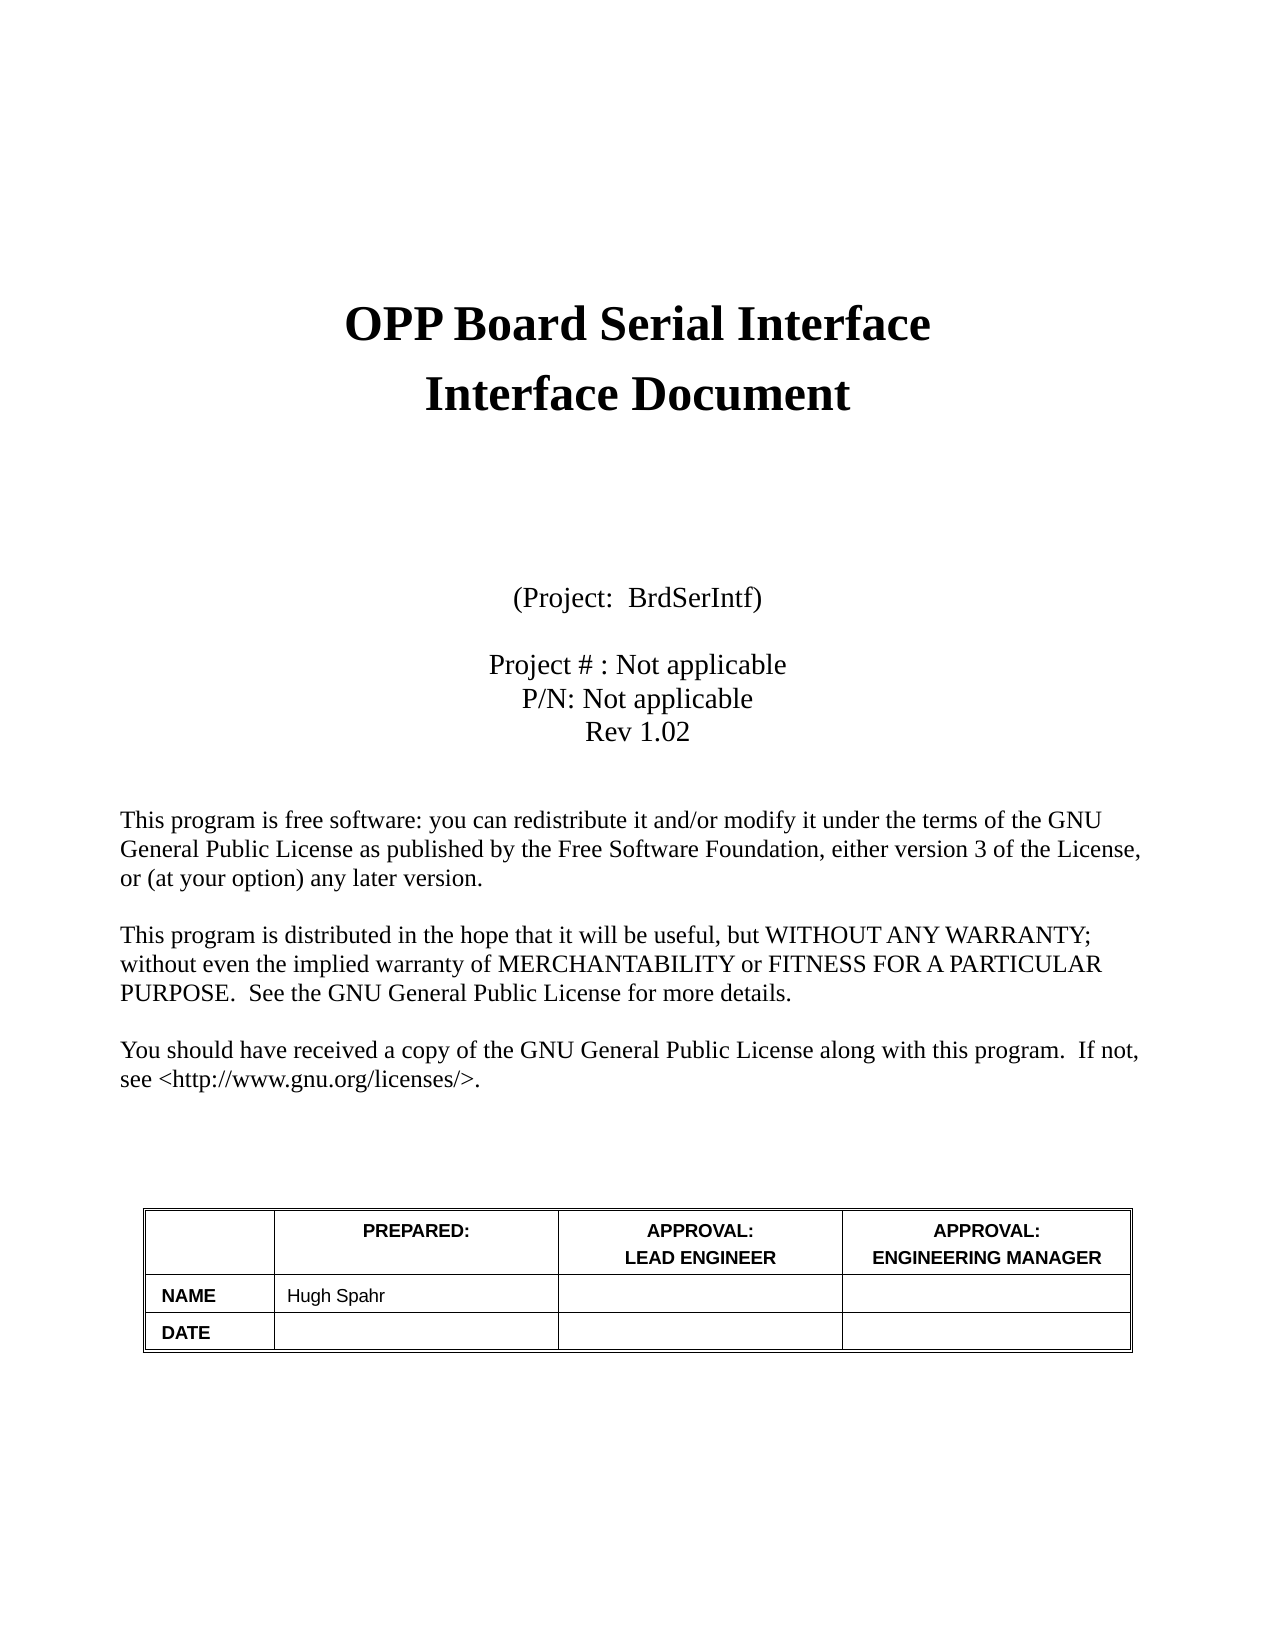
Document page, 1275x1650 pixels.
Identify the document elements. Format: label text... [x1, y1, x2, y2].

table_cell [559, 1313, 842, 1349]
table_header APPROVAL: LEAD ENGINEER [559, 1211, 842, 1274]
text OPP Board Serial Interface [120, 294, 1155, 351]
text Project # : Not applicable [120, 647, 1155, 681]
table_header APPROVAL: ENGINEERING MANAGER [843, 1211, 1130, 1274]
text (Project: BrdSerIntf) [120, 580, 1155, 614]
table_cell Hugh Spahr [275, 1275, 558, 1312]
text Rev 1.02 [120, 714, 1155, 748]
table_header PREPARED: [275, 1211, 558, 1274]
table_cell [843, 1275, 1130, 1312]
text You should have received a copy of the GNU General Public License along with this program. If not, see <http://www.gnu.org/licenses/>. [120, 1036, 1155, 1093]
text This program is free software: you can redistribute it and/or modify it under the terms of the GNU General Public License as published by the Free Software Foundation, either version 3 of the License, or (at your option) any later version. [120, 806, 1155, 892]
table_cell [559, 1275, 842, 1312]
table_cell DATE [146, 1313, 274, 1349]
table_cell [275, 1313, 558, 1349]
table_cell [843, 1313, 1130, 1349]
text This program is distributed in the hope that it will be useful, but WITHOUT ANY WARRANTY; without even the implied warranty of MERCHANTABILITY or FITNESS FOR A PARTICULAR PURPOSE. See the GNU General Public License for more details. [120, 921, 1155, 1007]
table_header [146, 1211, 274, 1274]
text Interface Document [120, 364, 1155, 421]
table_cell NAME [146, 1275, 274, 1312]
text P/N: Not applicable [120, 681, 1155, 714]
